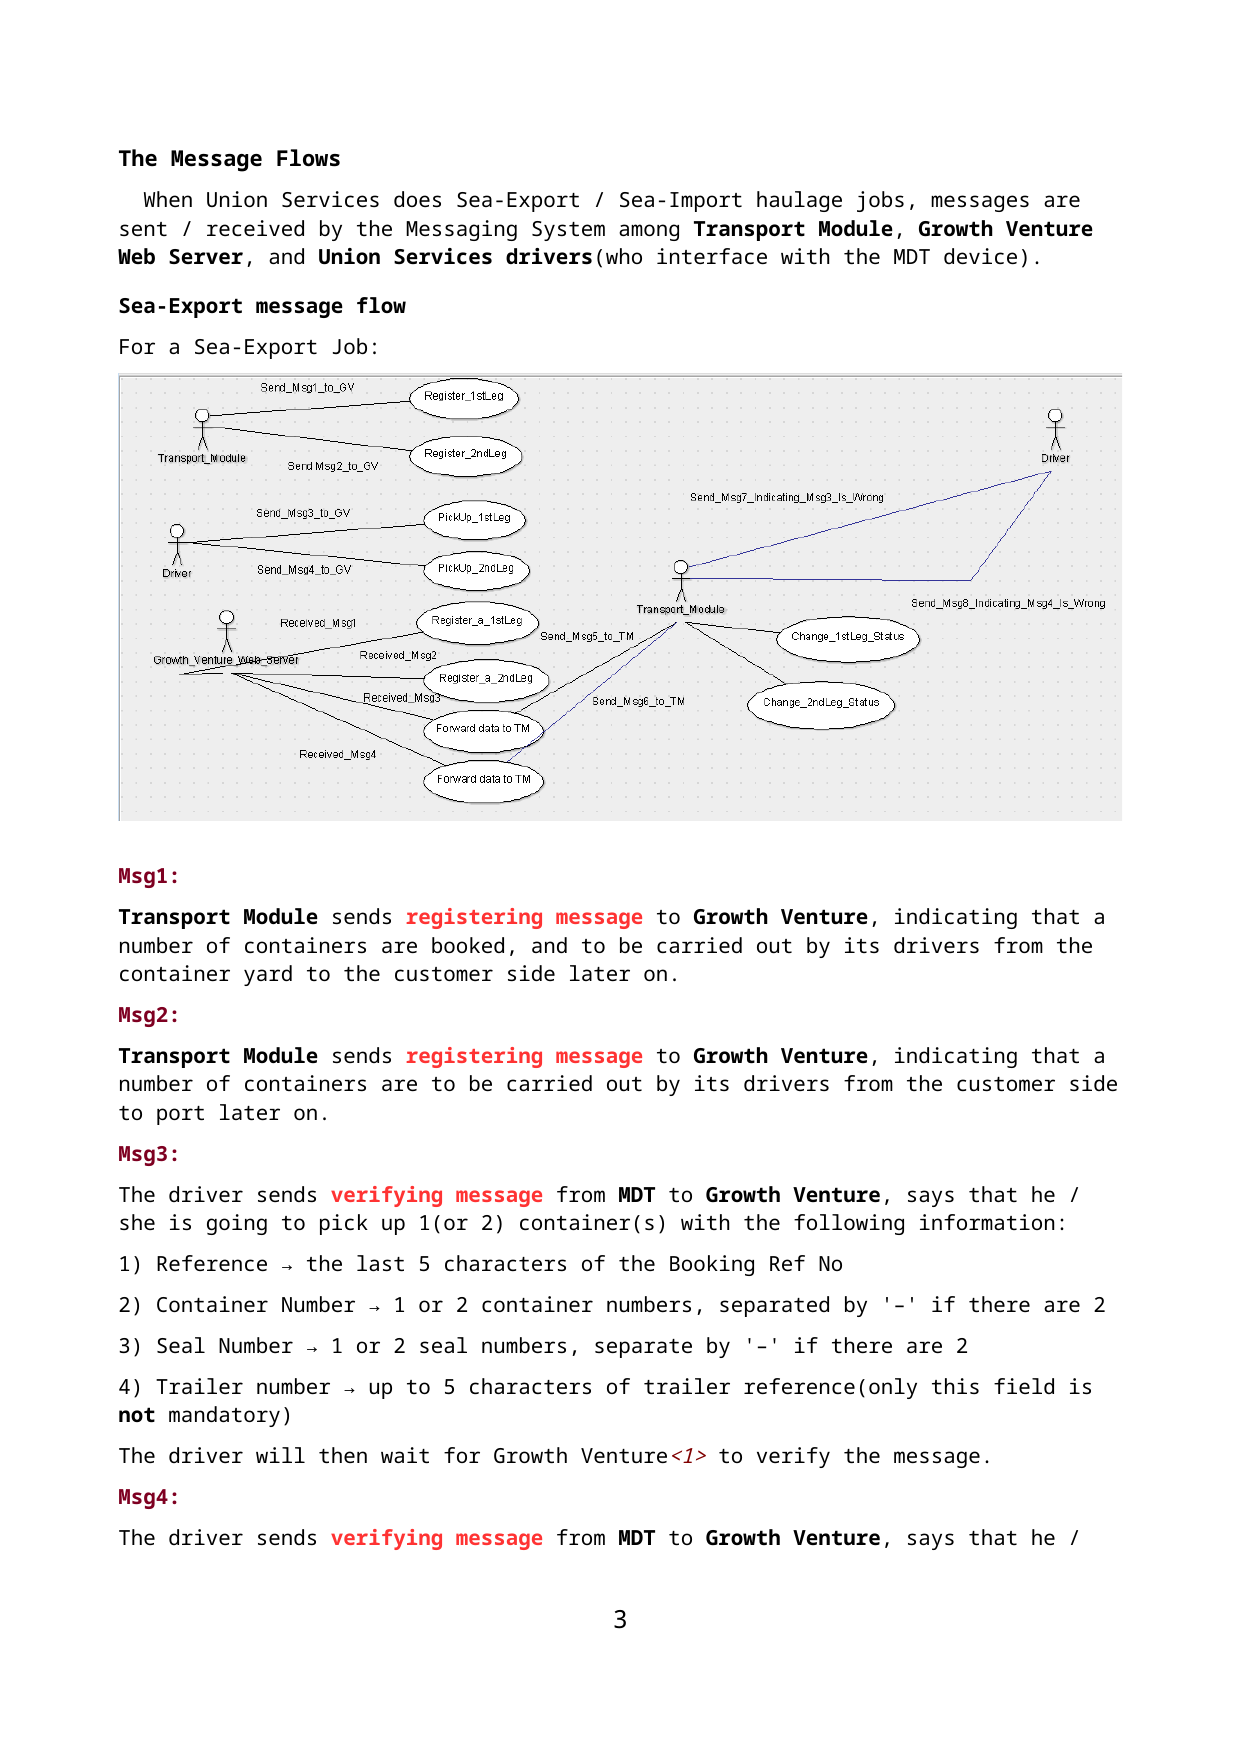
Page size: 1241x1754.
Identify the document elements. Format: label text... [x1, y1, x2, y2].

text The driver sends verifying message from MDT to Growth Venture, says that he / [118, 1523, 1122, 1552]
text Msg2: [118, 1000, 1122, 1028]
text 1) Reference → the last 5 characters of the Booking Ref No [118, 1249, 1122, 1278]
text The driver will then wait for Growth Venture<1> to verify the message. [118, 1441, 1122, 1470]
text Msg4: [118, 1482, 1122, 1511]
text 4) Trailer number → up to 5 characters of trailer reference(only this field is not mandatory) [118, 1372, 1122, 1429]
subtitle Sea-Export message flow [118, 292, 1122, 320]
picture [118, 373, 1123, 821]
text Transport Module sends registering message to Growth Venture, indicating that a number of containers are booked, and to be carried out by its drivers from the container yard to the customer side later on. [118, 902, 1122, 988]
text Msg1: [118, 861, 1122, 890]
text The driver sends verifying message from MDT to Growth Venture, says that he / she is going to pick up 1(or 2) container(s) with the following information: [118, 1180, 1122, 1237]
text Msg3: [118, 1139, 1122, 1167]
text For a Sea-Export Job: [118, 332, 1122, 361]
text When Union Services does Sea-Export / Sea-Import haulage jobs, messages are sent / received by the Messaging System among Transport Module, Growth Venture Web Server, and Union Services drivers(who interface with the MDT device). [118, 185, 1122, 271]
subtitle The Message Flows [118, 143, 1122, 173]
text 2) Container Number → 1 or 2 container numbers, separated by '–' if there are 2 [118, 1290, 1122, 1318]
text 3) Seal Number → 1 or 2 seal numbers, separate by '–' if there are 2 [118, 1331, 1122, 1359]
text Transport Module sends registering message to Growth Venture, indicating that a number of containers are to be carried out by its drivers from the customer side to port later on. [118, 1041, 1122, 1126]
